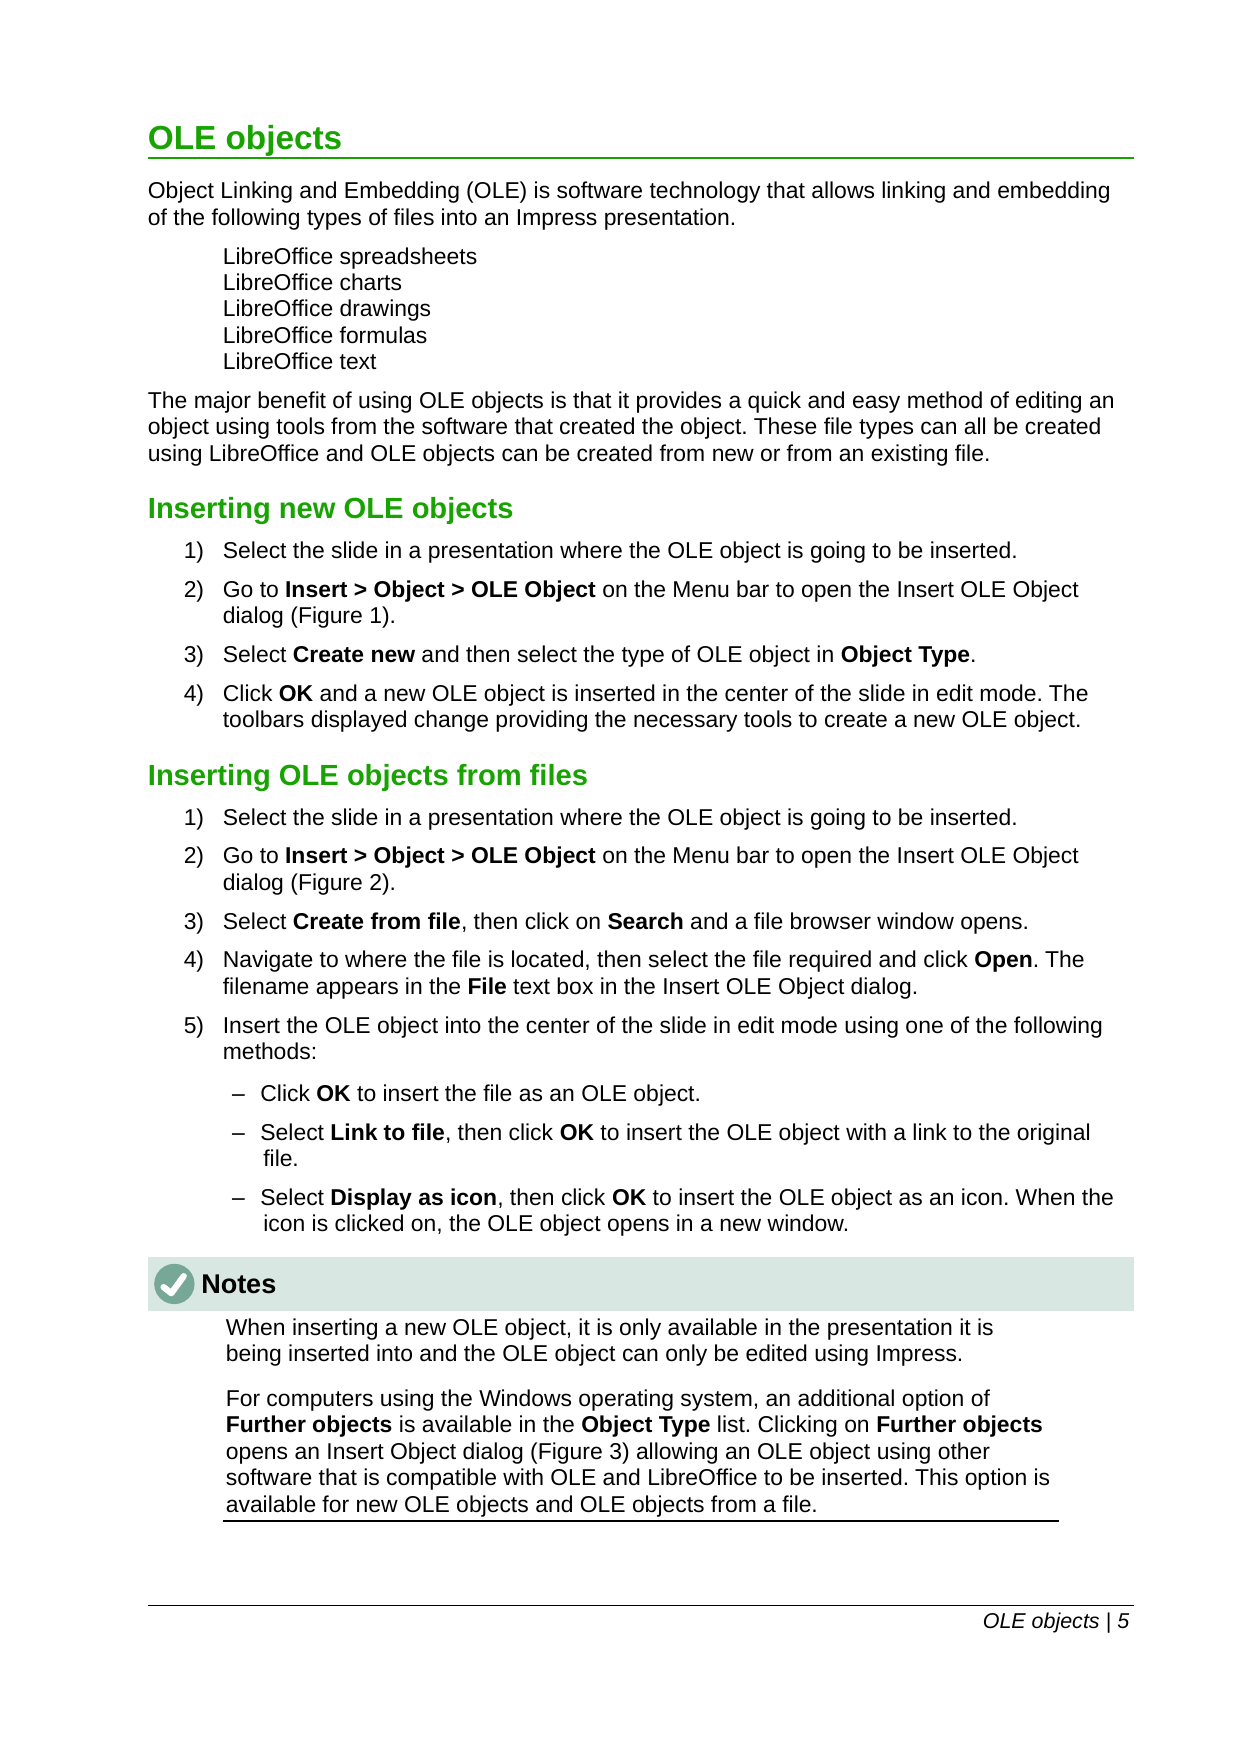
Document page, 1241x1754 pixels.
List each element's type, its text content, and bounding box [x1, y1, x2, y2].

subtitle Notes [148, 1257, 1134, 1311]
list Select Link to file, then click OK to insert the OLE object with a link to the original file. [229, 1116, 1134, 1171]
list Go to Insert > Object > OLE Object on the Menu bar to open the Insert OLE Object dialog (Figure 2). [204, 842, 1134, 895]
list LibreOffice drawings [223, 295, 1134, 322]
list Select Create new and then select the type of OLE object in Object Type. [204, 641, 1134, 667]
text The major benefit of using OLE objects is that it provides a quick and easy method of editing an object using tools from the software that created the object. These file types can all be created using LibreOffice and OLE objects can be created from new or from an existing file. [148, 387, 1134, 466]
text Object Linking and Embedding (OLE) is software technology that allows linking and embedding of the following types of files into an Impress presentation. [148, 177, 1134, 230]
list Go to Insert > Object > OLE Object on the Menu bar to open the Insert OLE Object dialog (Figure 1). [204, 576, 1134, 628]
list Select the slide in a presentation where the OLE object is going to be inserted. [204, 803, 1134, 830]
list Select Create from file, then click on Search and a file browser window opens. [204, 908, 1134, 934]
list LibreOffice charts [223, 269, 1134, 295]
text For computers using the Windows operating system, an additional option of Further objects is available in the Object Type list. Clicking on Further objects opens an Insert Object dialog (Figure 3) allowing an OLE object using other software that is compatible with OLE and LibreOffice to be inserted. This option is available for new OLE objects and OLE objects from a file. [223, 1382, 1059, 1520]
list Select the slide in a presentation where the OLE object is going to be inserted. [204, 537, 1134, 563]
list LibreOffice spreadsheets [223, 243, 1134, 269]
list Click OK and a new OLE object is inserted in the center of the slide in edit mode. The toolbars displayed change providing the necessary tools to create a new OLE object. [204, 680, 1134, 732]
text When inserting a new OLE object, it is only available in the presentation it is being inserted into and the OLE object can only be edited using Impress. [223, 1311, 1059, 1366]
list Click OK to insert the file as an OLE object. [229, 1077, 1134, 1106]
subtitle OLE objects [148, 118, 1134, 157]
subtitle Inserting OLE objects from files [148, 757, 1134, 791]
list Navigate to where the file is located, then select the file required and click Open. The filename appears in the File text box in the Insert OLE Object dialog. [204, 946, 1134, 999]
list Insert the OLE object into the center of the slide in edit mode using one of the following methods: [204, 1012, 1134, 1064]
list LibreOffice formulas [223, 322, 1134, 348]
subtitle Inserting new OLE objects [148, 491, 1134, 524]
list Select Display as icon, then click OK to insert the OLE object as an icon. When the icon is clicked on, the OLE object opens in a new window. [229, 1181, 1134, 1239]
list LibreOffice text [223, 348, 1134, 374]
